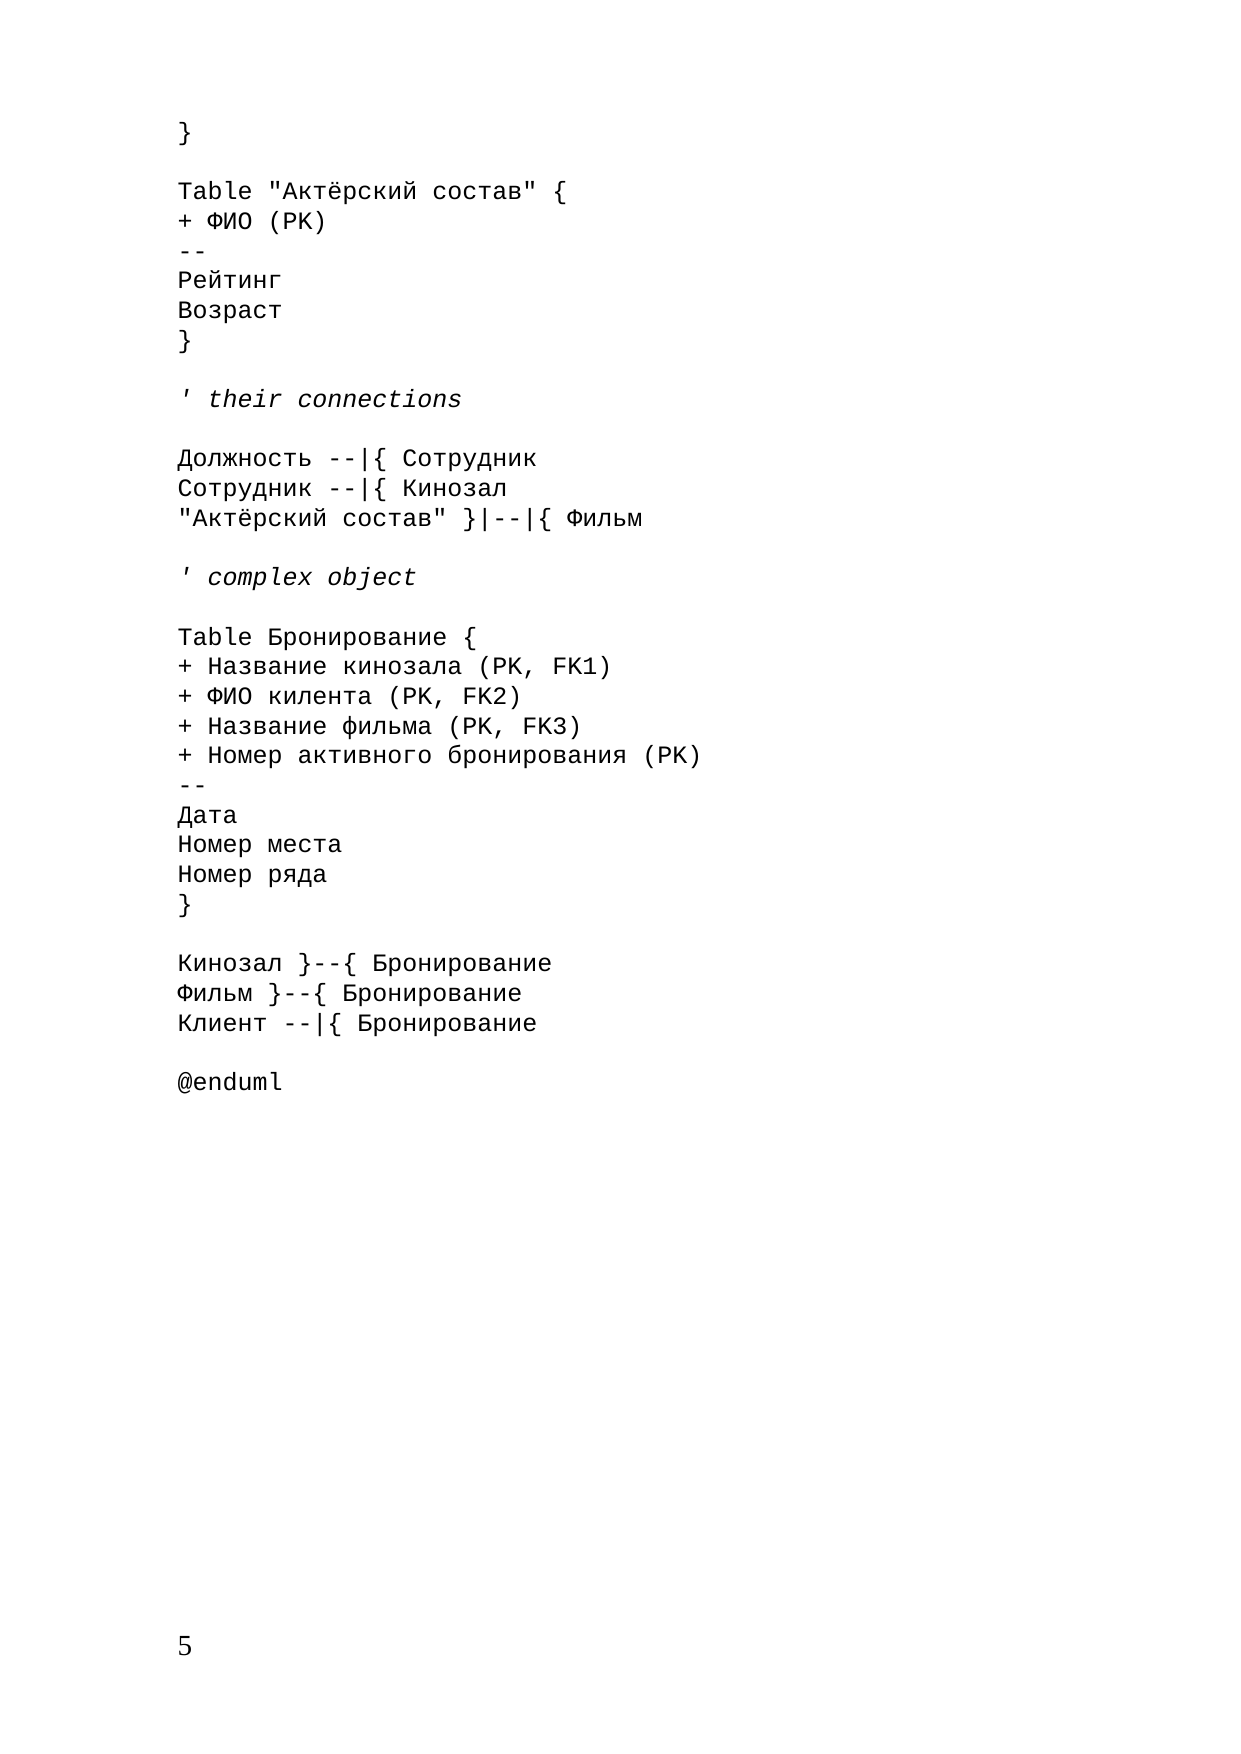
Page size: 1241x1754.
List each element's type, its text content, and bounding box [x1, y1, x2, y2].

text Table Бронирование { [177, 623, 1152, 652]
text } [177, 890, 1152, 920]
text Рейтинг [177, 267, 1152, 296]
text -- [177, 771, 1152, 801]
text Номер места [177, 831, 1152, 860]
text Дата [177, 801, 1152, 831]
text -- [177, 237, 1152, 267]
text + Номер активного бронирования (PK) [177, 742, 1152, 771]
text Клиент --|{ Бронирование [177, 1009, 1152, 1038]
text ' their connections [177, 385, 1152, 415]
text + ФИО килента (PK, FK2) [177, 682, 1152, 712]
text ' complex object [177, 563, 1152, 593]
text Фильм }--{ Бронирование [177, 979, 1152, 1009]
text @enduml [177, 1068, 1152, 1098]
text + ФИО (PK) [177, 207, 1152, 237]
text + Название фильма (PK, FK3) [177, 712, 1152, 742]
text Сотрудник --|{ Кинозал [177, 474, 1152, 504]
text Номер ряда [177, 860, 1152, 890]
text "Актёрский cостав" }|--|{ Фильм [177, 504, 1152, 534]
text + Название кинозала (PK, FK1) [177, 652, 1152, 682]
text Table "Актёрский cостав" { [177, 177, 1152, 207]
text Возраст [177, 296, 1152, 326]
text Кинозал }--{ Бронирование [177, 949, 1152, 979]
text } [177, 326, 1152, 356]
text Должность --|{ Сотрудник [177, 445, 1152, 474]
text } [177, 118, 1152, 148]
